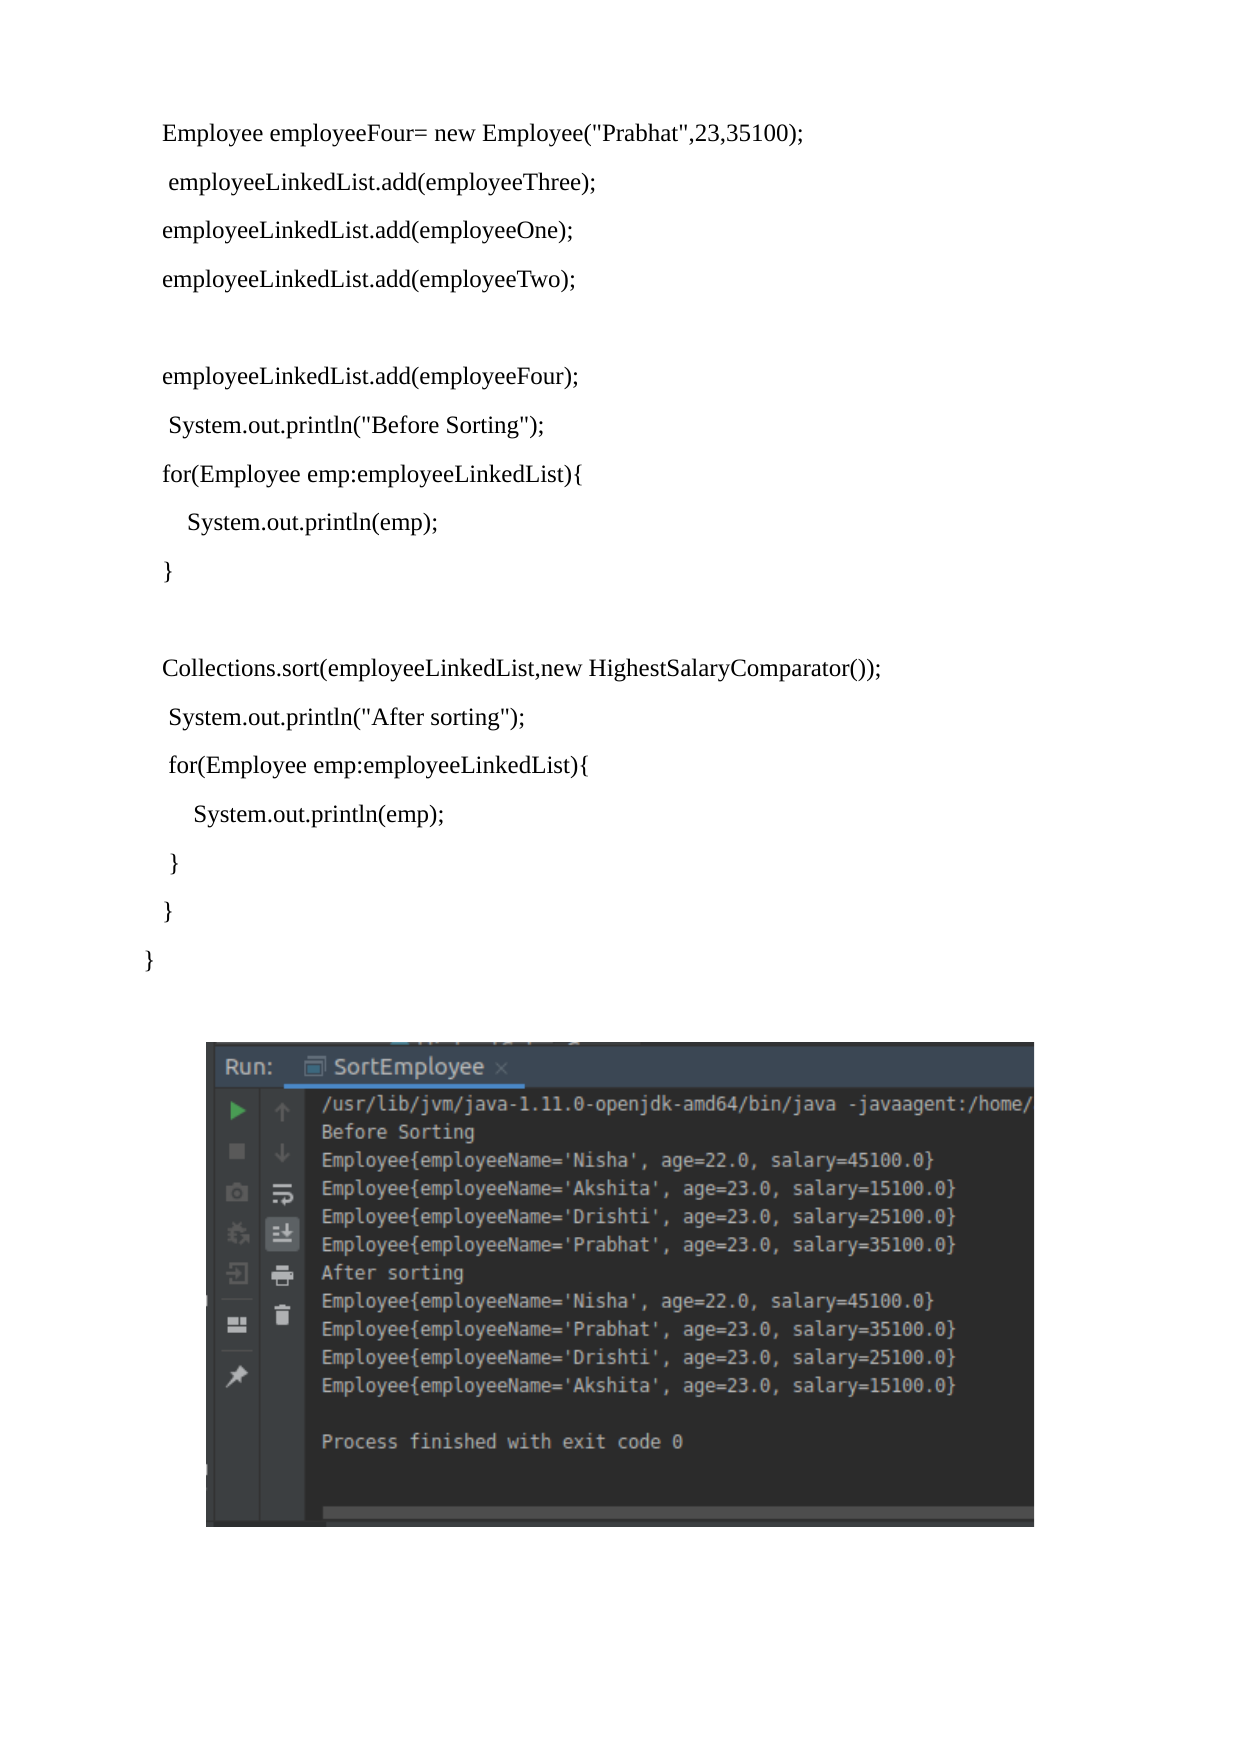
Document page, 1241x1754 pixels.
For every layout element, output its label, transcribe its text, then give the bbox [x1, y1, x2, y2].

text employeeLinkedList.add(employeeFour); [118, 361, 1122, 390]
text } [118, 896, 1122, 925]
text Employee employeeFour= new Employee("Prabhat",23,35100); [118, 118, 1122, 147]
text for(Employee emp:employeeLinkedList){ [118, 751, 1122, 779]
text System.out.println(emp); [118, 507, 1122, 536]
text System.out.println("After sorting"); [118, 702, 1122, 731]
text } [118, 848, 1122, 877]
text employeeLinkedList.add(employeeTwo); [118, 264, 1122, 293]
text for(Employee emp:employeeLinkedList){ [118, 459, 1122, 487]
text } [118, 945, 1122, 974]
picture [206, 1042, 1035, 1527]
text System.out.println(emp); [118, 799, 1122, 828]
text employeeLinkedList.add(employeeThree); [118, 167, 1122, 196]
text Collections.sort(employeeLinkedList,new HighestSalaryComparator()); [118, 653, 1122, 682]
text System.out.println("Before Sorting"); [118, 410, 1122, 439]
text } [118, 556, 1122, 585]
text employeeLinkedList.add(employeeOne); [118, 215, 1122, 244]
